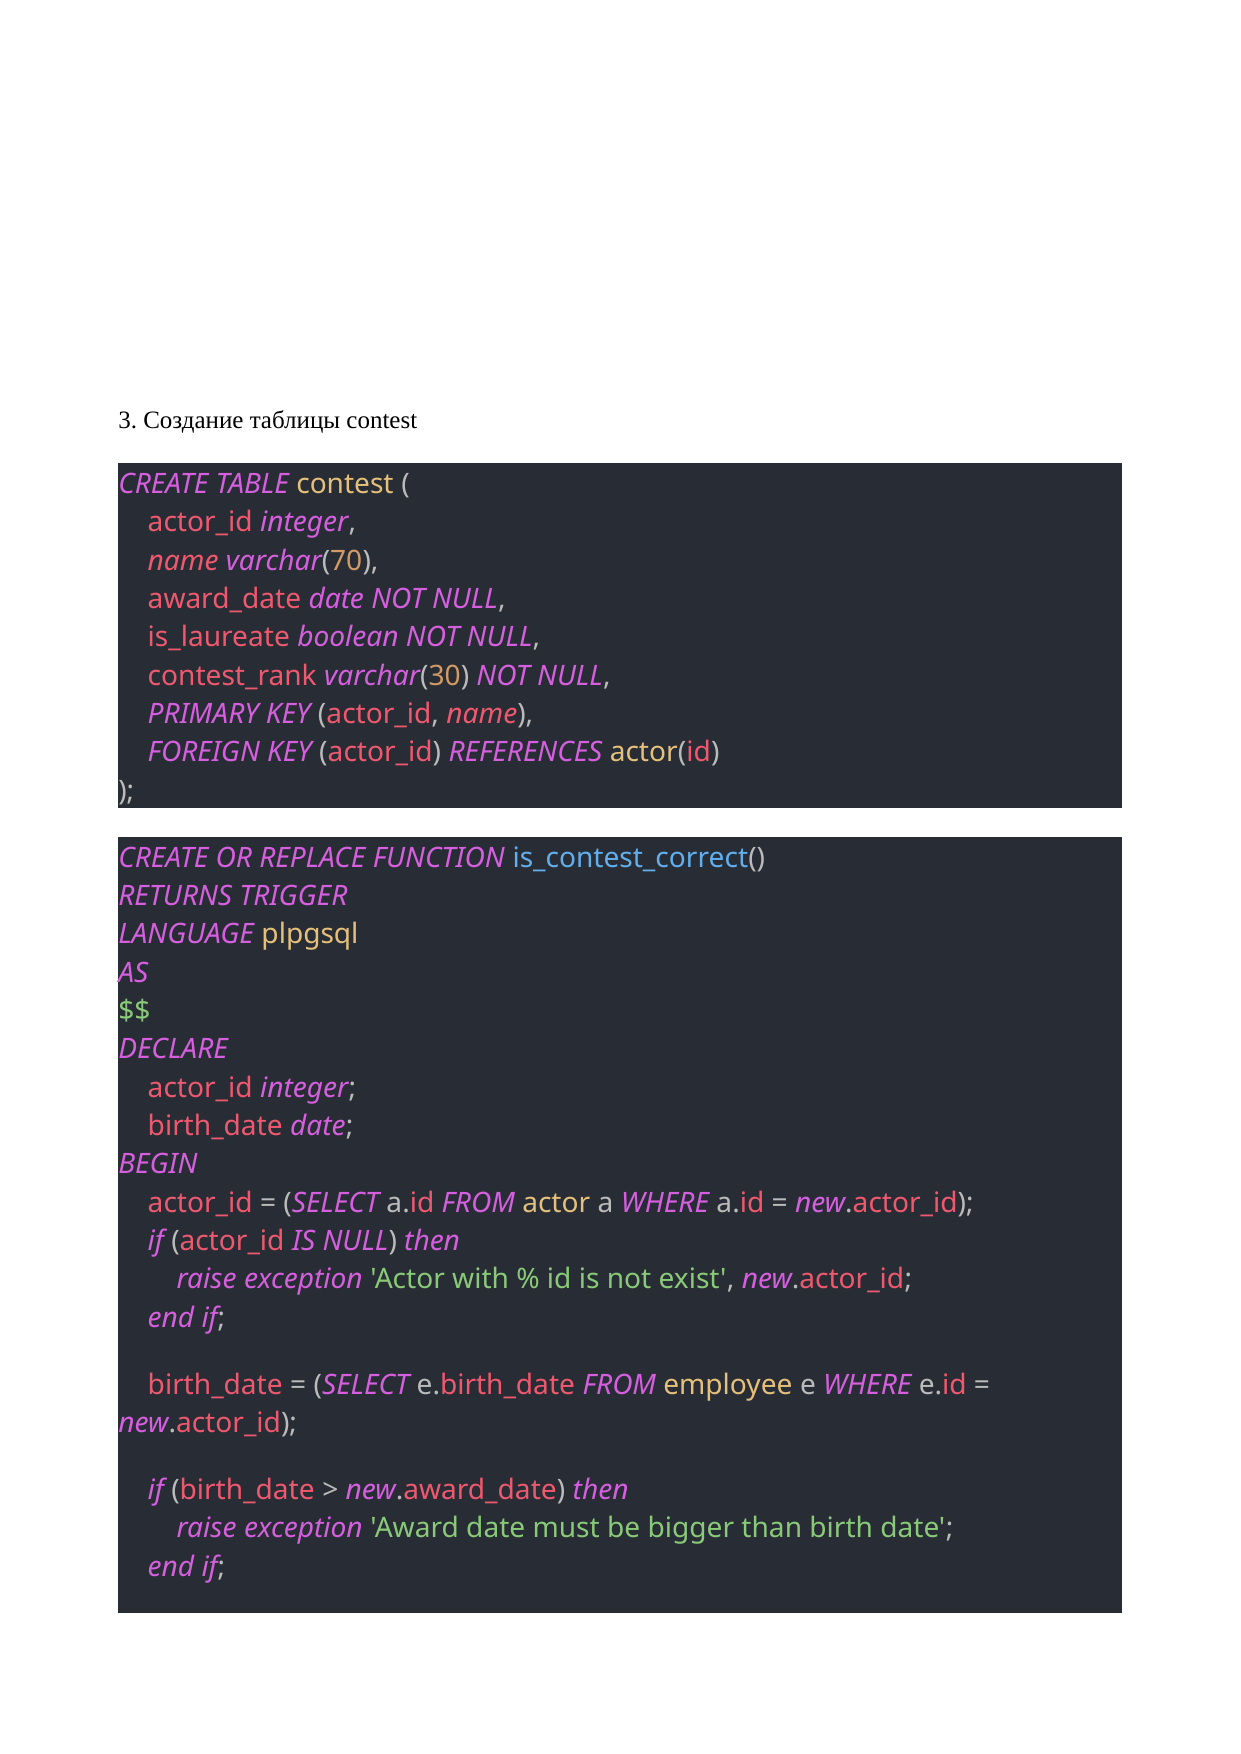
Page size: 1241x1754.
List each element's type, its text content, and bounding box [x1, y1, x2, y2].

text 3. Создание таблицы contest [118, 406, 1122, 434]
text CREATE TABLE contest ( actor_id integer, name varchar(70), award_date date NOT NULL, is_laureate boolean NOT NULL, contest_rank varchar(30) NOT NULL, PRIMARY KEY (actor_id, name), FOREIGN KEY (actor_id) REFERENCES actor(id) ); [118, 463, 1122, 808]
text CREATE OR REPLACE FUNCTION is_contest_correct() RETURNS TRIGGER LANGUAGE plpgsql AS $$ DECLARE actor_id integer; birth_date date; BEGIN actor_id = (SELECT a.id FROM actor a WHERE a.id = new.actor_id); if (actor_id IS NULL) then raise exception 'Actor with % id is not exist', new.actor_id; end if; birth_date = (SELECT e.birth_date FROM employee e WHERE e.id = new.actor_id); if (birth_date > new.award_date) then raise exception 'Award date must be bigger than birth date'; end if; [118, 837, 1122, 1613]
